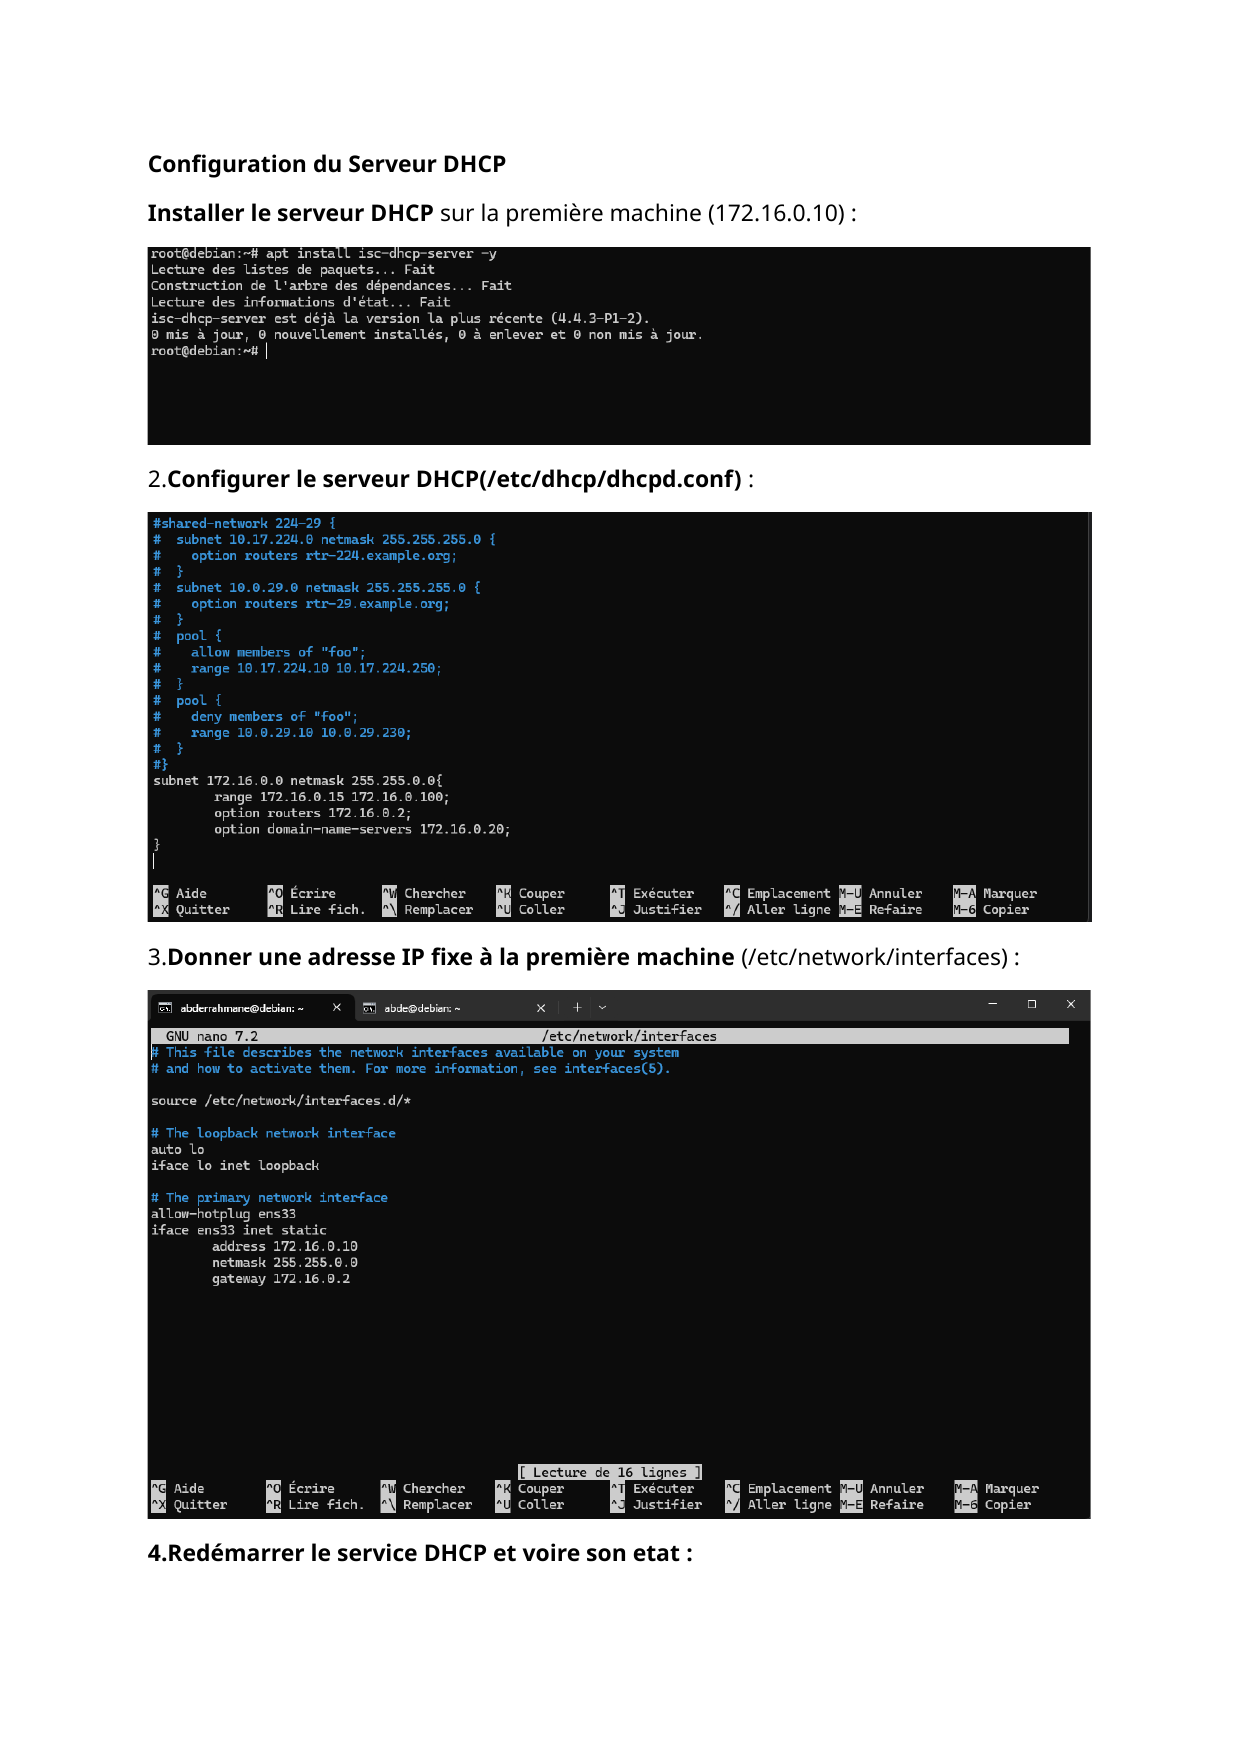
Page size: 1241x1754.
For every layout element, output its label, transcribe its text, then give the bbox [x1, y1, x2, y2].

text 2.Configurer le serveur DHCP(/etc/dhcp/dhcpd.conf) : [148, 463, 1093, 494]
text Installer le serveur DHCP sur la première machine (172.16.0.10) : [148, 197, 1093, 229]
text Configuration du Serveur DHCP [148, 148, 1093, 179]
text 3.Donner une adresse IP fixe à la première machine (/etc/network/interfaces) : [148, 941, 1093, 972]
text 4.Redémarrer le service DHCP et voire son etat : [148, 1537, 1093, 1568]
